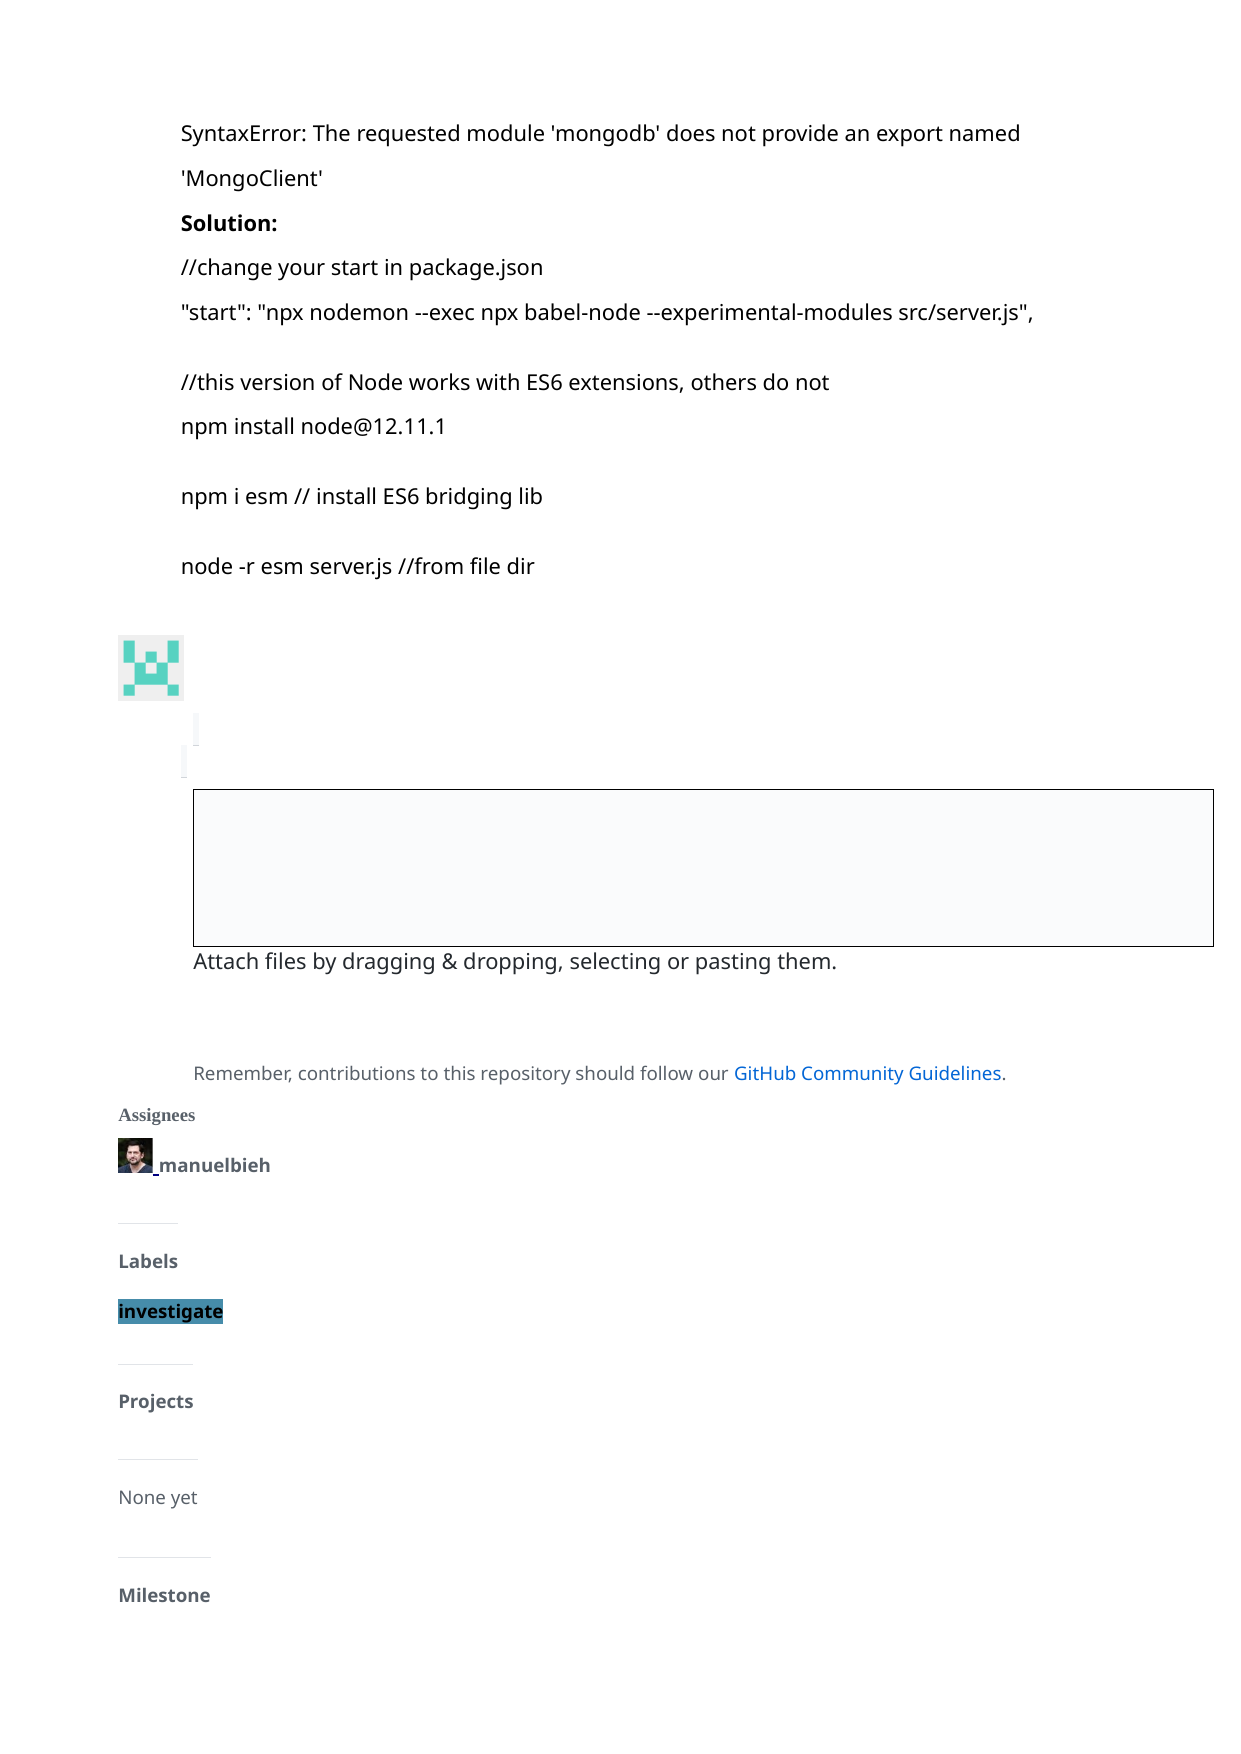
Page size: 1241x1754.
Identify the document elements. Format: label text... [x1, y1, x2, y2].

text manuelbieh [118, 1138, 1122, 1178]
text Labels [118, 1223, 1122, 1274]
text None yet [118, 1459, 1122, 1510]
picture [118, 1138, 153, 1173]
table_header SyntaxError: The requested module 'mongodb' does not provide an export named 'MongoClient' Solution: //change your start in package.json "start": "npx nodemon --exec npx babel-node --experimental-modules src/server.js", //this version of Node works with ES6 extensions, others do not npm install node@12.11.1 npm i esm // install ES6 bridging lib node -r esm server.js //from file dir [181, 118, 1122, 580]
text Projects [118, 1363, 1122, 1414]
text investigate [118, 1298, 1122, 1324]
text Attach files by dragging & dropping, selecting or pasting them. [193, 947, 1109, 976]
text Assignees [118, 1104, 1122, 1126]
picture [118, 635, 184, 701]
text Milestone [118, 1557, 1122, 1607]
text Remember, contributions to this repository should follow our GitHub Community Guidelines. [193, 1054, 1109, 1092]
